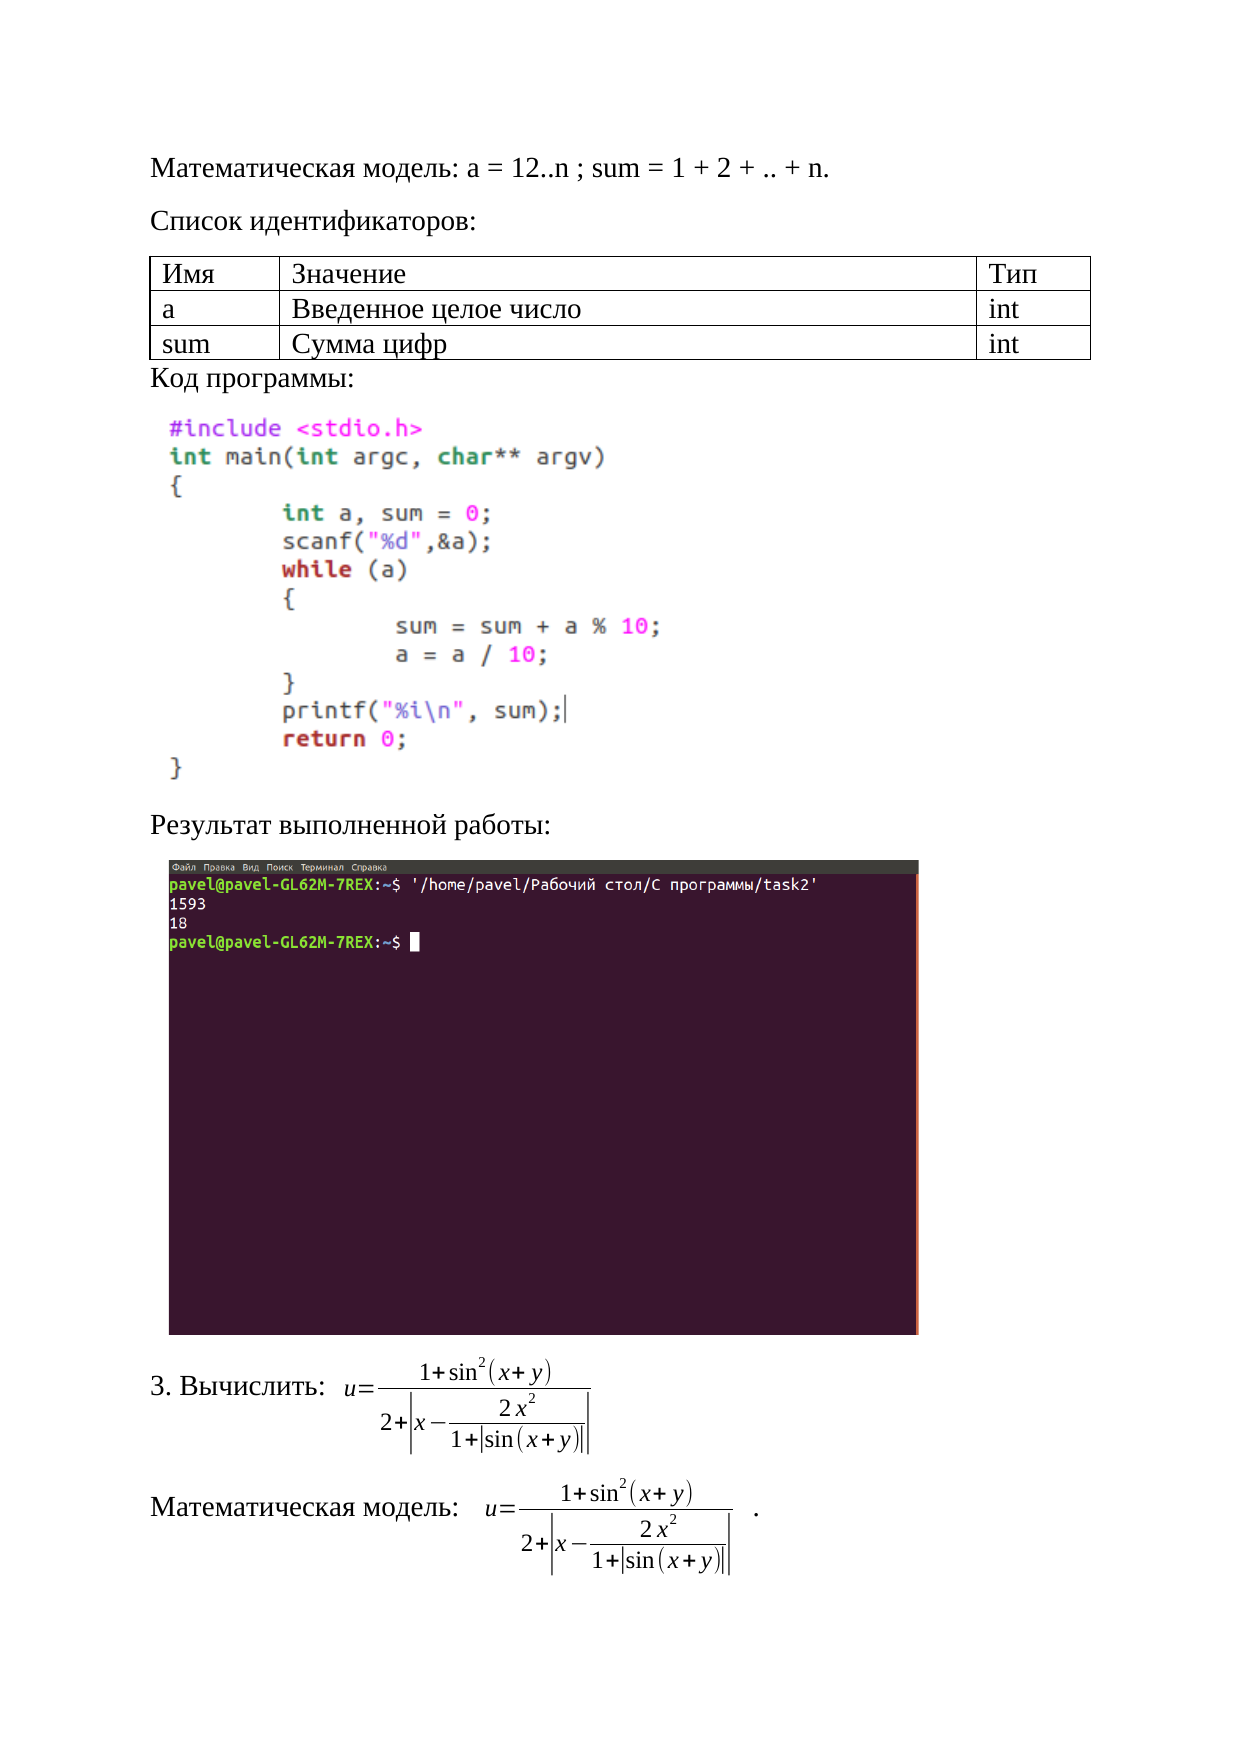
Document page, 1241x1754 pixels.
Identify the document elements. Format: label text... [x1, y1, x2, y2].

table_header Значение [280, 257, 976, 290]
table_cell Сумма цифр [280, 326, 976, 359]
text 3. Вычислить: [150, 1354, 1090, 1455]
text Код программы: [150, 360, 1090, 394]
table_cell Введенное целое число [280, 291, 976, 325]
text Математическая модель: . [150, 1475, 1090, 1576]
table_cell a [151, 291, 279, 325]
text Список идентификаторов: [150, 203, 1090, 236]
text Математическая модель: a = 12..n ; sum = 1 + 2 + .. + n. [150, 150, 1090, 183]
picture [168, 860, 919, 1335]
table_cell int [977, 326, 1090, 359]
text Результат выполненной работы: [150, 807, 1090, 841]
table_header Имя [151, 257, 279, 290]
table_header Тип [977, 257, 1090, 290]
table_cell sum [151, 326, 279, 359]
table_cell int [977, 291, 1090, 325]
picture [168, 413, 668, 789]
